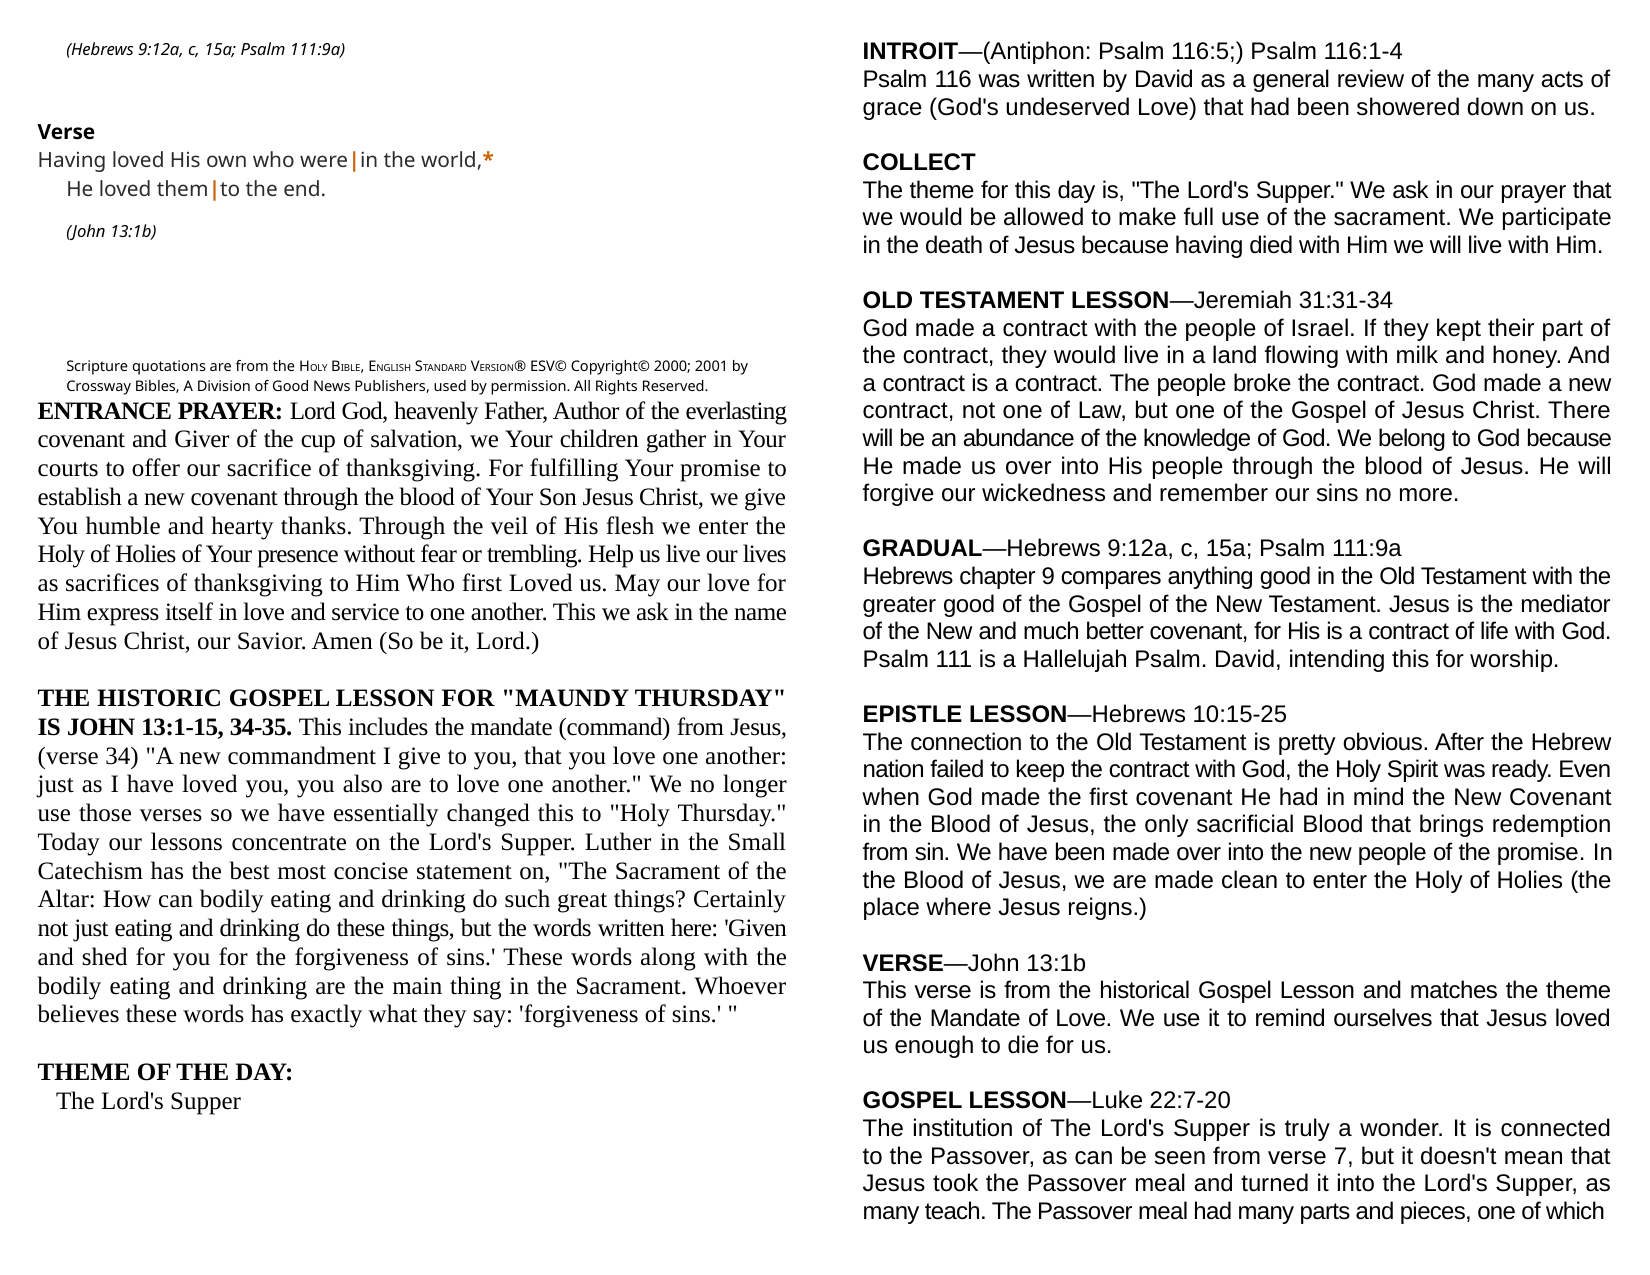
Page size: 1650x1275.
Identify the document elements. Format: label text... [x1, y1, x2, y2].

text VERSE—John 13:1b [862, 948, 1612, 976]
text EPISTLE LESSON—Hebrews 10:15-25 [862, 700, 1612, 728]
text God made a contract with the people of Israel. If they kept their part of the contract, they would live in a land flowing with milk and honey. And a contract is a contract. The people broke the contract. God made a new contract, not one of Law, but one of the Gospel of Jesus Christ. There will be an abundance of the knowledge of God. We belong to God because He made us over into His people through the blood of Jesus. He will forgive our wickedness and remember our sins no more. [862, 313, 1612, 507]
text THE HISTORIC GOSPEL LESSON FOR "MAUNDY THURSDAY" IS JOHN 13:1-15, 34-35. This includes the mandate (command) from Jesus, (verse 34) "A new commandment I give to you, that you love one another: just as I have loved you, you also are to love one another." We no longer use those verses so we have essentially changed this to "Holy Thursday." Today our lessons concentrate on the Lord's Supper. Luther in the Small Catechism has the best most concise statement on, "The Sacrament of the Altar: How can bodily eating and drinking do such great things? Certainly not just eating and drinking do these things, but the words written here: 'Given and shed for you for the forgiveness of sins.' These words along with the bodily eating and drinking are the main thing in the Sacrament. Whoever believes these words has exactly what they say: 'forgiveness of sins.' " [37, 683, 787, 1028]
text The institution of The Lord's Supper is truly a wonder. It is connected to the Passover, as can be seen from verse 7, but it doesn't mean that Jesus took the Passover meal and turned it into the Lord's Supper, as many teach. The Passover meal had many parts and pieces, one of which [862, 1114, 1612, 1224]
text The connection to the Old Testament is pretty obvious. After the Hebrew nation failed to keep the contract with God, the Holy Spirit was ready. Even when God made the first covenant He had in mind the New Covenant in the Blood of Jesus, the only sacrificial Blood that brings redemption from sin. We have been made over into the new people of the promise. In the Blood of Jesus, we are made clean to enter the Holy of Holies (the place where Jesus reigns.) [862, 728, 1612, 921]
text THEME OF THE DAY: [37, 1057, 787, 1086]
text The theme for this day is, "The Lord's Supper." We ask in our prayer that we would be allowed to make full use of the sacrament. We participate in the death of Jesus because having died with Him we will live with Him. [862, 176, 1612, 258]
text Verse [37, 117, 787, 146]
text Scripture quotations are from the Holy Bible, English Standard Version® ESV© Copyright© 2000; 2001 by Crossway Bibles, A Division of Good News Publishers, used by permission. All Rights Reserved. [66, 356, 759, 396]
text Having loved His own who were|in the world,* [37, 146, 787, 174]
text He loved them|to the end. [66, 174, 787, 202]
text The Lord's Supper [37, 1086, 787, 1114]
text OLD TESTAMENT LESSON—Jeremiah 31:31-34 [862, 286, 1612, 313]
text ENTRANCE PRAYER: Lord God, heavenly Father, Author of the everlasting covenant and Giver of the cup of salvation, we Your children gather in Your courts to offer our sacrifice of thanksgiving. For fulfilling Your promise to establish a new covenant through the blood of Your Son Jesus Christ, we give You humble and hearty thanks. Through the veil of His flesh we enter the Holy of Holies of Your presence without fear or trembling. Help us live our lives as sacrifices of thanksgiving to Him Who first Loved us. May our love for Him express itself in love and service to one another. This we ask in the name of Jesus Christ, our Savior. Amen (So be it, Lord.) [37, 396, 787, 654]
text GOSPEL LESSON—Luke 22:7-20 [862, 1086, 1612, 1114]
text (John 13:1b) [66, 219, 787, 242]
text GRADUAL—Hebrews 9:12a, c, 15a; Psalm 111:9a [862, 534, 1612, 562]
text INTROIT—(Antiphon: Psalm 116:5;) Psalm 116:1-4 [862, 37, 1612, 65]
text This verse is from the historical Gospel Lesson and matches the theme of the Mandate of Love. We use it to remind ourselves that Jesus loved us enough to die for us. [862, 976, 1612, 1059]
text COLLECT [862, 148, 1612, 176]
text Hebrews chapter 9 compares anything good in the Old Testament with the greater good of the Gospel of the New Testament. Jesus is the mediator of the New and much better covenant, for His is a contract of life with God. Psalm 111 is a Hallelujah Psalm. David, intending this for worship. [862, 562, 1612, 672]
text (Hebrews 9:12a, c, 15a; Psalm 111:9a) [66, 37, 787, 60]
text Psalm 116 was written by David as a general review of the many acts of grace (God's undeserved Love) that had been showered down on us. [862, 65, 1612, 120]
